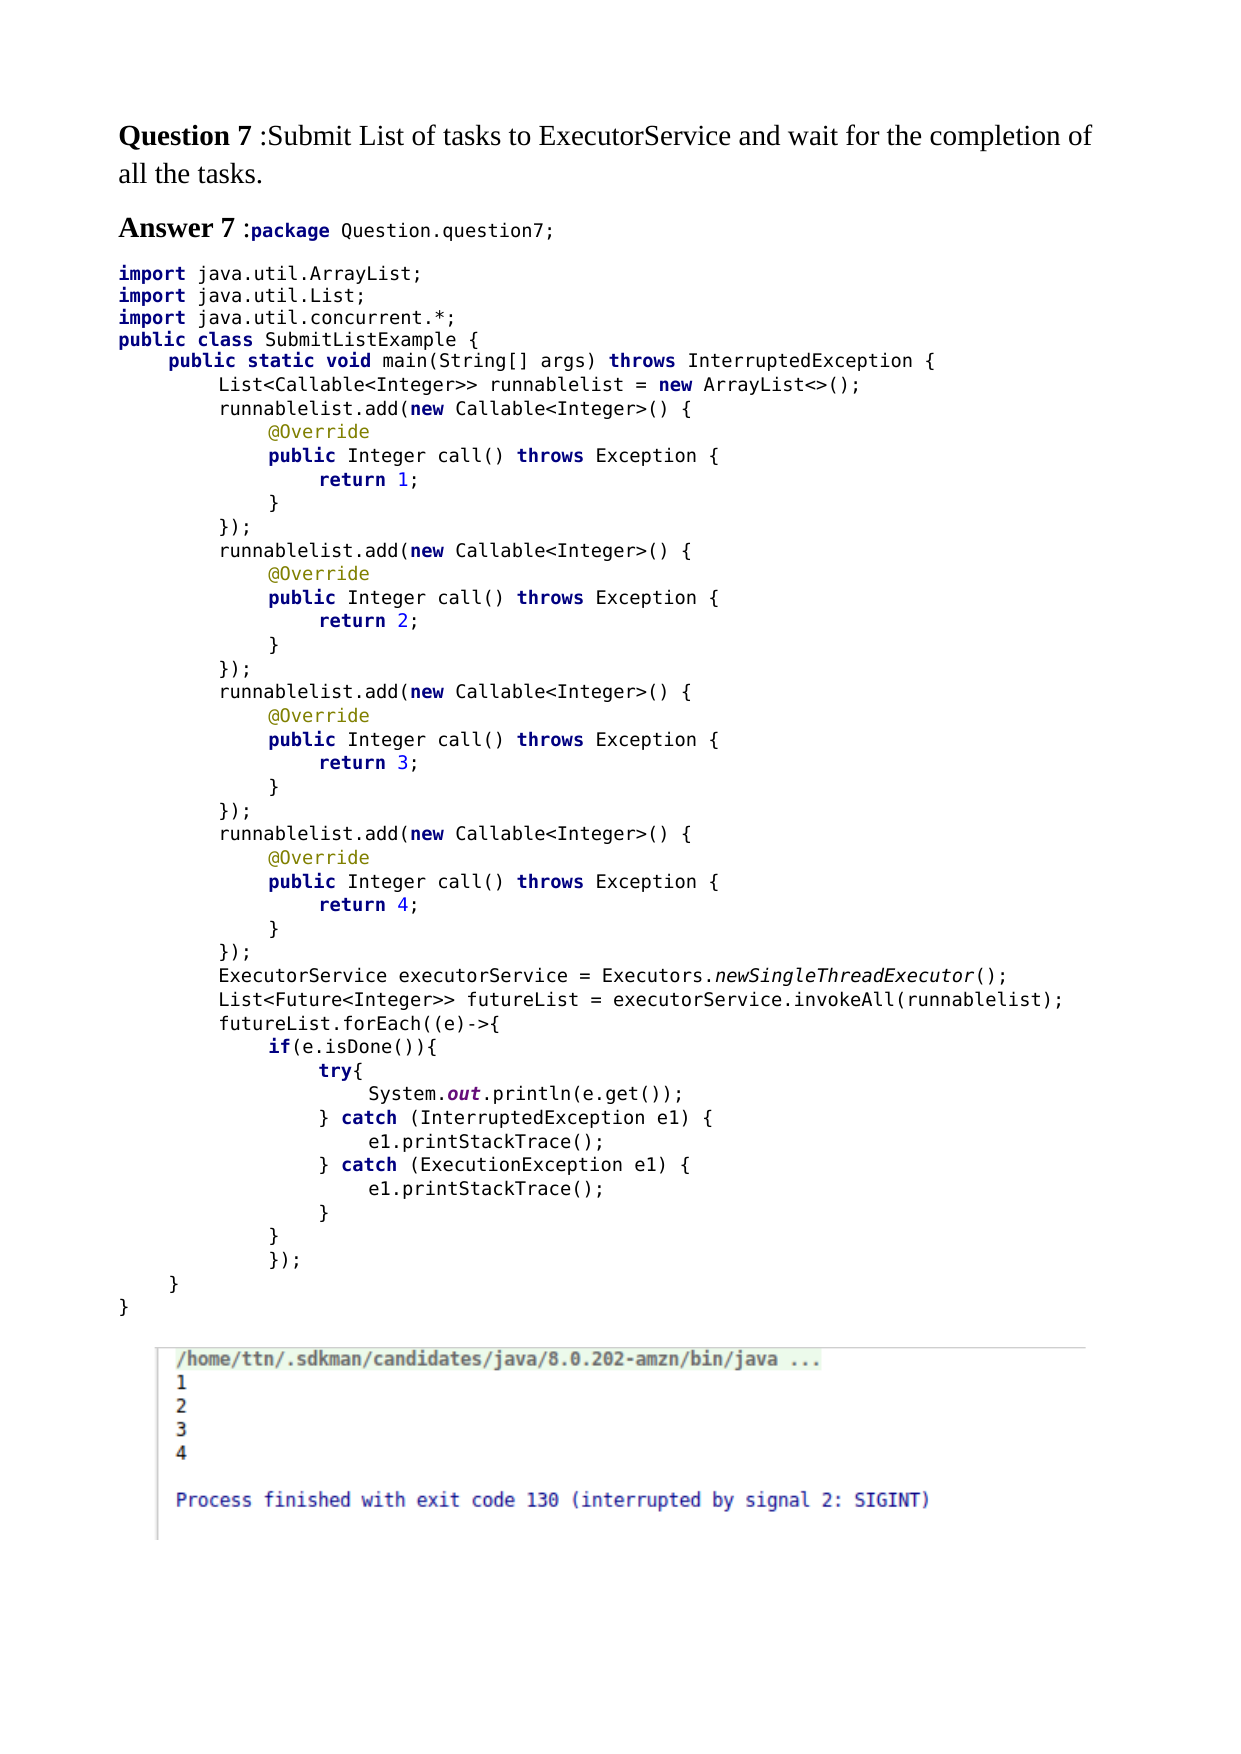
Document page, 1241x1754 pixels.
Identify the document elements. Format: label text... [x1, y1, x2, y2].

text public static void main(String[] args) throws InterruptedException { [118, 350, 1122, 374]
picture [154, 1347, 1086, 1540]
text public class SubmitListExample { [118, 328, 1122, 350]
text ExecutorService executorService = Executors.newSingleThreadExecutor(); [118, 965, 1122, 989]
text List<Callable<Integer>> runnablelist = new ArrayList<>(); [118, 374, 1122, 398]
text System.out.println(e.get()); [118, 1083, 1122, 1107]
text }); [118, 658, 1122, 681]
text } [118, 918, 1122, 942]
text }); [118, 942, 1122, 965]
text import java.util.List; [118, 285, 1122, 307]
text }); [118, 516, 1122, 539]
text public Integer call() throws Exception { [118, 445, 1122, 469]
text if(e.isDone()){ [118, 1036, 1122, 1060]
text public Integer call() throws Exception { [118, 729, 1122, 752]
text @Override [118, 421, 1122, 445]
text } [118, 776, 1122, 800]
text e1.printStackTrace(); [118, 1178, 1122, 1202]
text } [118, 634, 1122, 658]
text }); [118, 1249, 1122, 1273]
text e1.printStackTrace(); [118, 1131, 1122, 1154]
text import java.util.ArrayList; [118, 263, 1122, 285]
text runnablelist.add(new Callable<Integer>() { [118, 398, 1122, 421]
text Answer 7 :package Question.question7; [118, 210, 1122, 243]
text } [118, 1202, 1122, 1225]
text } [118, 1296, 1122, 1318]
text return 3; [118, 752, 1122, 776]
text List<Future<Integer>> futureList = executorService.invokeAll(runnablelist); [118, 989, 1122, 1012]
text } [118, 1273, 1122, 1296]
text import java.util.concurrent.*; [118, 307, 1122, 328]
text } catch (InterruptedException e1) { [118, 1107, 1122, 1131]
text }); [118, 800, 1122, 823]
text return 1; [118, 469, 1122, 492]
text runnablelist.add(new Callable<Integer>() { [118, 539, 1122, 563]
text @Override [118, 563, 1122, 587]
text try{ [118, 1060, 1122, 1083]
text runnablelist.add(new Callable<Integer>() { [118, 823, 1122, 847]
text public Integer call() throws Exception { [118, 587, 1122, 611]
text @Override [118, 705, 1122, 729]
text @Override [118, 847, 1122, 871]
text Question 7 :Submit List of tasks to ExecutorService and wait for the completion of all the tasks. [118, 118, 1122, 190]
text futureList.forEach((e)->{ [118, 1012, 1122, 1036]
text return 4; [118, 894, 1122, 918]
text } [118, 1225, 1122, 1249]
text } [118, 492, 1122, 516]
text } catch (ExecutionException e1) { [118, 1154, 1122, 1178]
text public Integer call() throws Exception { [118, 871, 1122, 894]
text return 2; [118, 611, 1122, 634]
text runnablelist.add(new Callable<Integer>() { [118, 681, 1122, 705]
